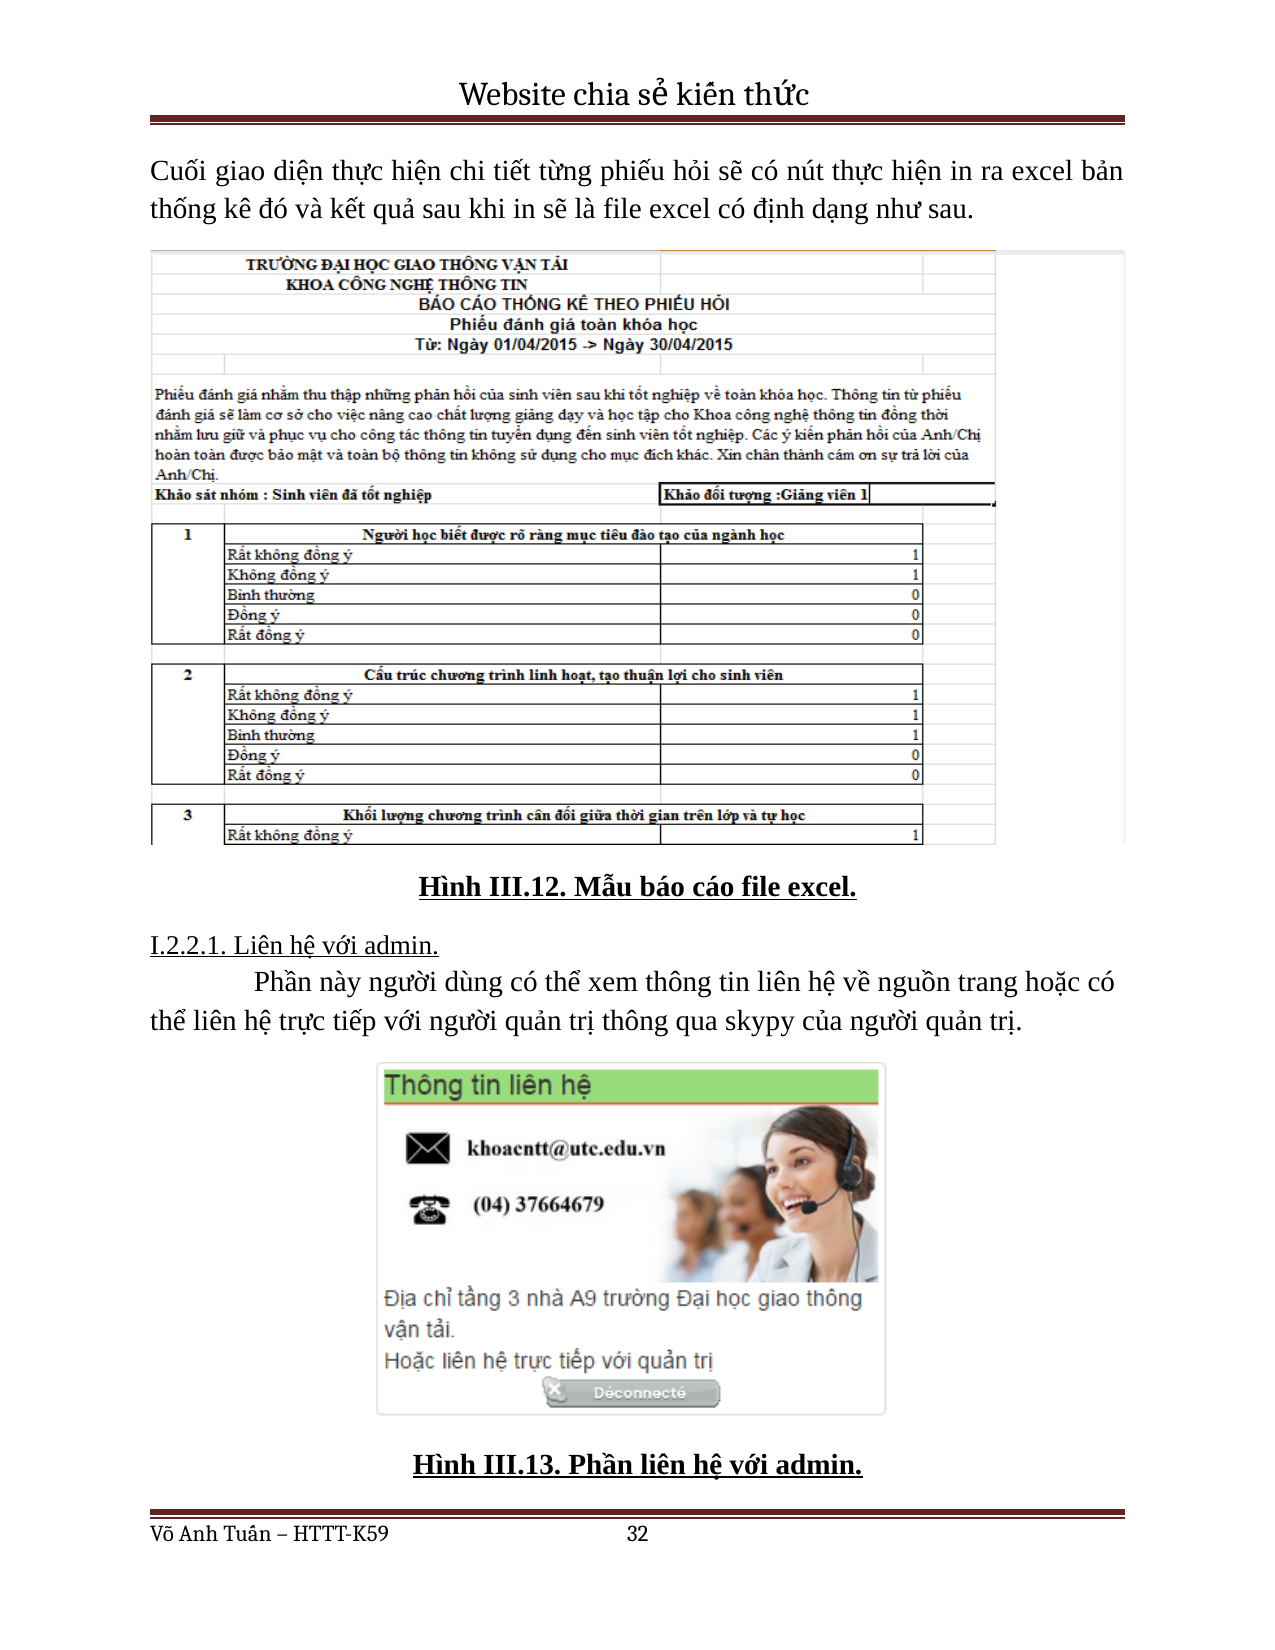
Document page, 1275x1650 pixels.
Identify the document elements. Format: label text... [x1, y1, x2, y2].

text Phần này người dùng có thể xem thông tin liên hệ về nguồn trang hoặc có thể liên hệ trực tiếp với người quản trị thông qua skypy của người quản trị. [150, 964, 1125, 1037]
text Hình III.12. Mẫu báo cáo file excel. [150, 869, 1125, 903]
picture [150, 250, 1125, 845]
subtitle I.2.2.1. Liên hệ với admin. [150, 929, 1125, 960]
text Hình III.13. Phần liên hệ với admin. [150, 1447, 1125, 1480]
text Cuối giao diện thực hiện chi tiết từng phiếu hỏi sẽ có nút thực hiện in ra excel bản thống kê đó và kết quả sau khi in sẽ là file excel có định dạng như sau. [150, 153, 1125, 225]
picture [375, 1062, 899, 1422]
